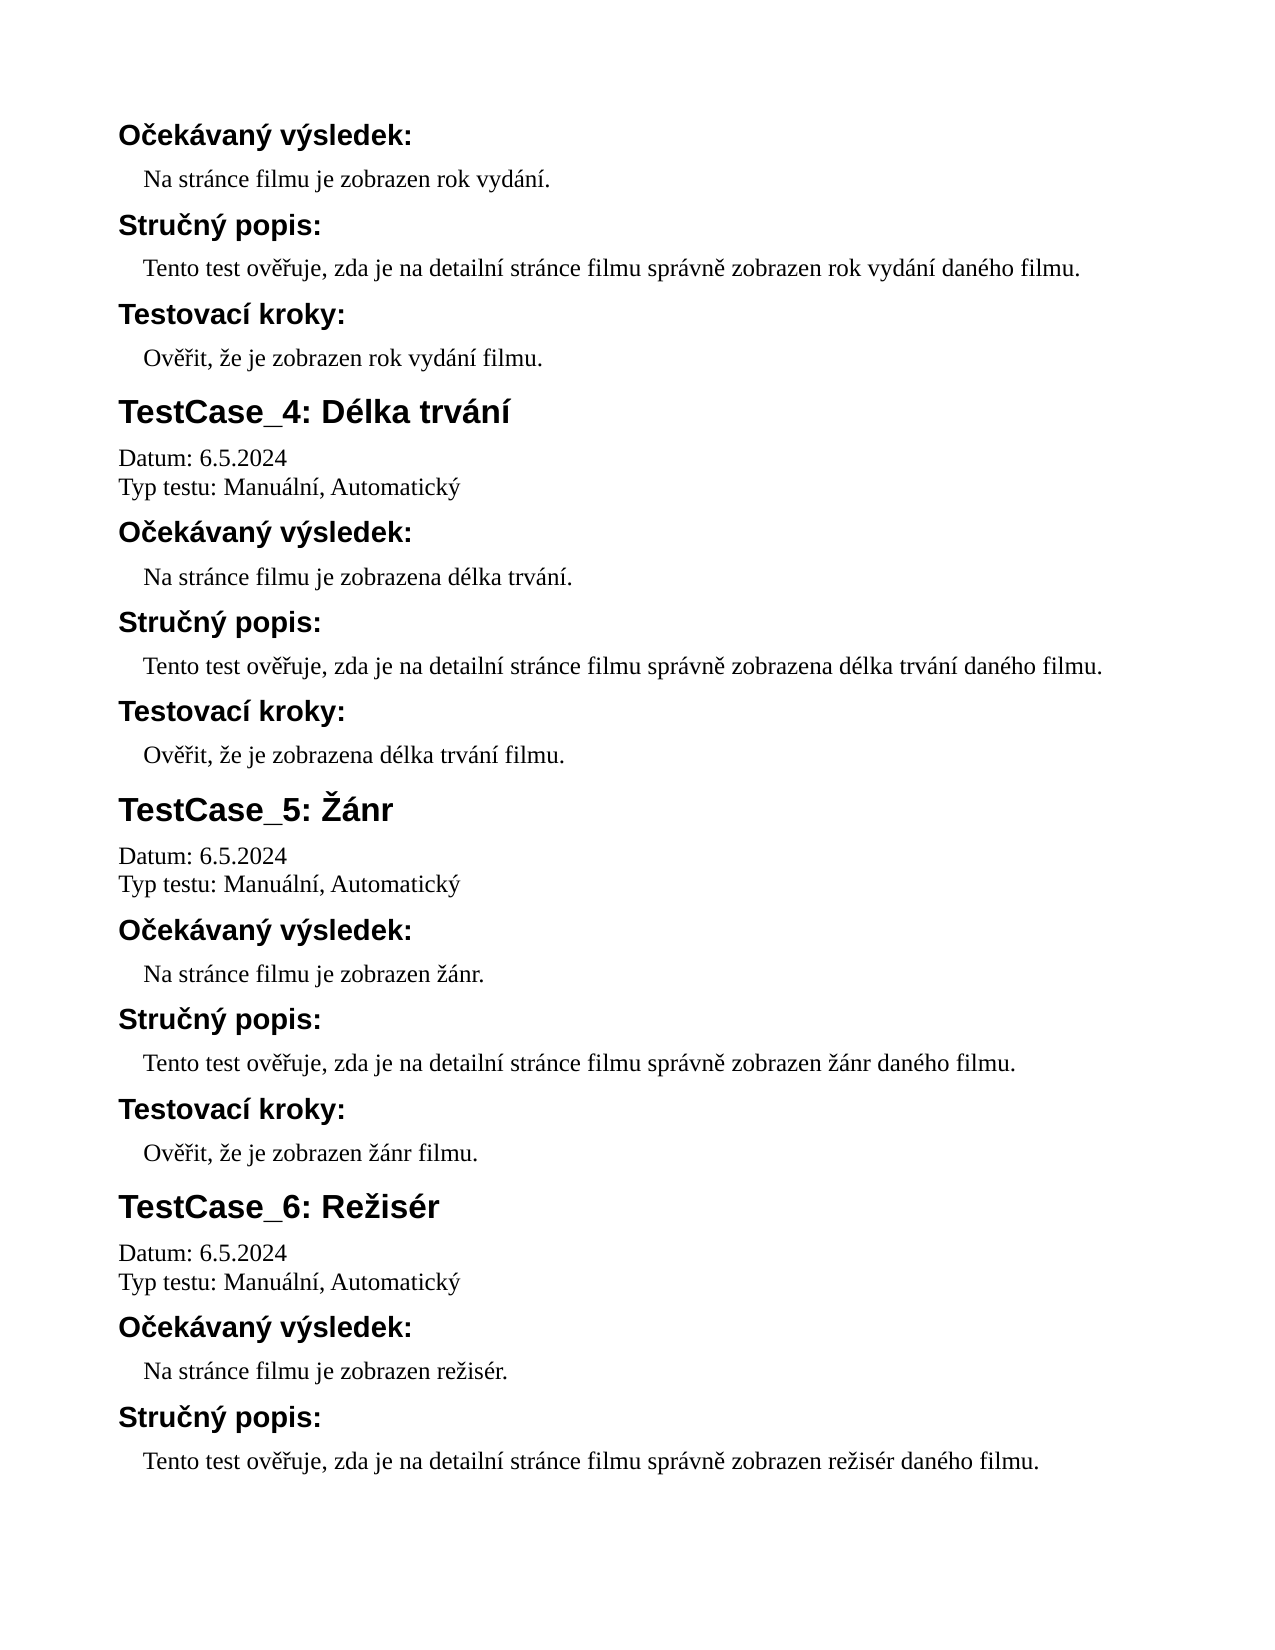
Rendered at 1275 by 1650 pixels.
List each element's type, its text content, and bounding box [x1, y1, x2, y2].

text Ověřit, že je zobrazen žánr filmu. [118, 1138, 1157, 1166]
subtitle TestCase_4: Délka trvání [118, 392, 1157, 431]
text Na stránce filmu je zobrazen rok vydání. [118, 164, 1157, 193]
subtitle Stručný popis: [118, 605, 1157, 638]
text Tento test ověřuje, zda je na detailní stránce filmu správně zobrazen režisér daného filmu. [118, 1446, 1157, 1474]
text Typ testu: Manuální, Automatický [118, 1267, 1157, 1296]
text Typ testu: Manuální, Automatický [118, 472, 1157, 501]
subtitle Očekávaný výsledek: [118, 118, 1157, 152]
subtitle TestCase_6: Režisér [118, 1187, 1157, 1226]
subtitle Testovací kroky: [118, 694, 1157, 728]
text Typ testu: Manuální, Automatický [118, 869, 1157, 898]
subtitle Stručný popis: [118, 1400, 1157, 1433]
subtitle Testovací kroky: [118, 1092, 1157, 1125]
subtitle Stručný popis: [118, 1002, 1157, 1036]
text Tento test ověřuje, zda je na detailní stránce filmu správně zobrazena délka trvání daného filmu. [118, 651, 1157, 680]
text Tento test ověřuje, zda je na detailní stránce filmu správně zobrazen žánr daného filmu. [118, 1048, 1157, 1077]
subtitle Očekávaný výsledek: [118, 1310, 1157, 1344]
subtitle Očekávaný výsledek: [118, 913, 1157, 946]
text Datum: 6.5.2024 [118, 1238, 1157, 1267]
text Na stránce filmu je zobrazen žánr. [118, 959, 1157, 988]
text Na stránce filmu je zobrazena délka trvání. [118, 562, 1157, 590]
subtitle Očekávaný výsledek: [118, 516, 1157, 549]
text Datum: 6.5.2024 [118, 443, 1157, 472]
subtitle Testovací kroky: [118, 297, 1157, 330]
text Na stránce filmu je zobrazen režisér. [118, 1356, 1157, 1385]
subtitle Stručný popis: [118, 207, 1157, 241]
text Tento test ověřuje, zda je na detailní stránce filmu správně zobrazen rok vydání daného filmu. [118, 253, 1157, 282]
text Datum: 6.5.2024 [118, 841, 1157, 869]
subtitle TestCase_5: Žánr [118, 790, 1157, 828]
text Ověřit, že je zobrazena délka trvání filmu. [118, 740, 1157, 769]
text Ověřit, že je zobrazen rok vydání filmu. [118, 343, 1157, 372]
